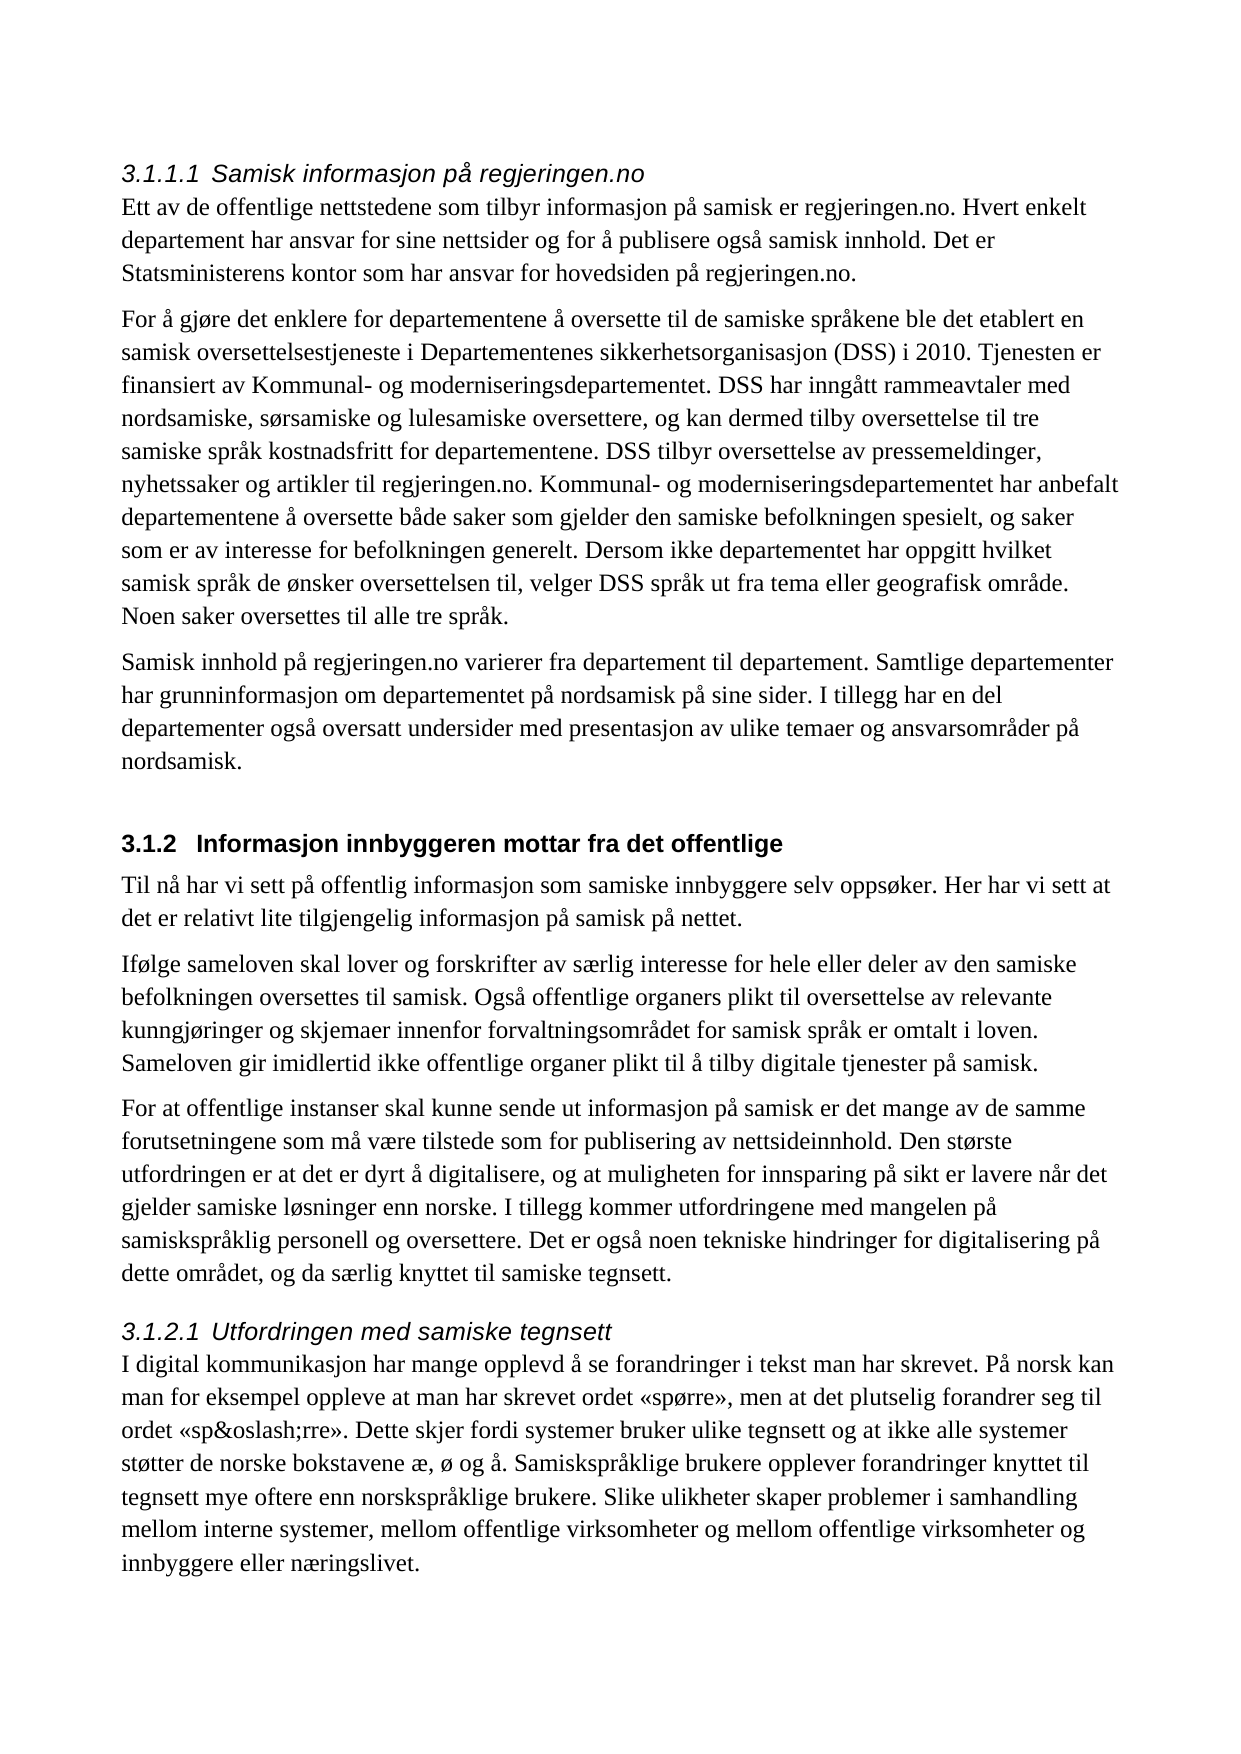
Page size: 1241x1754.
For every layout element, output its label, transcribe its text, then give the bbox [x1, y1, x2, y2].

text Ett av de offentlige nettstedene som tilbyr informasjon på samisk er regjeringen.no. Hvert enkelt departement har ansvar for sine nettsider og for å publisere også samisk innhold. Det er Statsministerens kontor som har ansvar for hovedsiden på regjeringen.no. [121, 192, 1119, 287]
text For at offentlige instanser skal kunne sende ut informasjon på samisk er det mange av de samme forutsetningene som må være tilstede som for publisering av nettsideinnhold. Den største utfordringen er at det er dyrt å digitalisere, og at muligheten for innsparing på sikt er lavere når det gjelder samiske løsninger enn norske. I tillegg kommer utfordringene med mangelen på samiskspråklig personell og oversettere. Det er også noen tekniske hindringer for digitalisering på dette området, og da særlig knyttet til samiske tegnsett. [121, 1093, 1119, 1287]
text Samisk innhold på regjeringen.no varierer fra departement til departement. Samtlige departementer har grunninformasjon om departementet på nordsamisk på sine sider. I tillegg har en del departementer også oversatt undersider med presentasjon av ulike temaer og ansvarsområder på nordsamisk. [121, 647, 1119, 774]
text Til nå har vi sett på offentlig informasjon som samiske innbyggere selv oppsøker. Her har vi sett at det er relativt lite tilgjengelig informasjon på samisk på nettet. [121, 870, 1119, 932]
subtitle Utfordringen med samiske tegnsett [121, 1316, 1119, 1345]
text I digital kommunikasjon har mange opplevd å se forandringer i tekst man har skrevet. På norsk kan man for eksempel oppleve at man har skrevet ordet «spørre», men at det plutselig forandrer seg til ordet «sp&oslash;rre». Dette skjer fordi systemer bruker ulike tegnsett og at ikke alle systemer støtter de norske bokstavene æ, ø og å. Samiskspråklige brukere opplever forandringer knyttet til tegnsett mye oftere enn norskspråklige brukere. Slike ulikheter skaper problemer i samhandling mellom interne systemer, mellom offentlige virksomheter og mellom offentlige virksomheter og innbyggere eller næringslivet. [121, 1349, 1119, 1576]
subtitle Samisk informasjon på regjeringen.no [121, 159, 1119, 188]
subtitle Informasjon innbyggeren mottar fra det offentlige [121, 829, 1119, 858]
text For å gjøre det enklere for departementene å oversette til de samiske språkene ble det etablert en samisk oversettelsestjeneste i Departementenes sikkerhetsorganisasjon (DSS) i 2010. Tjenesten er finansiert av Kommunal- og moderniseringsdepartementet. DSS har inngått rammeavtaler med nordsamiske, sørsamiske og lulesamiske oversettere, og kan dermed tilby oversettelse til tre samiske språk kostnadsfritt for departementene. DSS tilbyr oversettelse av pressemeldinger, nyhetssaker og artikler til regjeringen.no. Kommunal- og moderniseringsdepartementet har anbefalt departementene å oversette både saker som gjelder den samiske befolkningen spesielt, og saker som er av interesse for befolkningen generelt. Dersom ikke departementet har oppgitt hvilket samisk språk de ønsker oversettelsen til, velger DSS språk ut fra tema eller geografisk område. Noen saker oversettes til alle tre språk. [121, 304, 1119, 630]
text Ifølge sameloven skal lover og forskrifter av særlig interesse for hele eller deler av den samiske befolkningen oversettes til samisk. Også offentlige organers plikt til oversettelse av relevante kunngjøringer og skjemaer innenfor forvaltningsområdet for samisk språk er omtalt i loven. Sameloven gir imidlertid ikke offentlige organer plikt til å tilby digitale tjenester på samisk. [121, 949, 1119, 1077]
